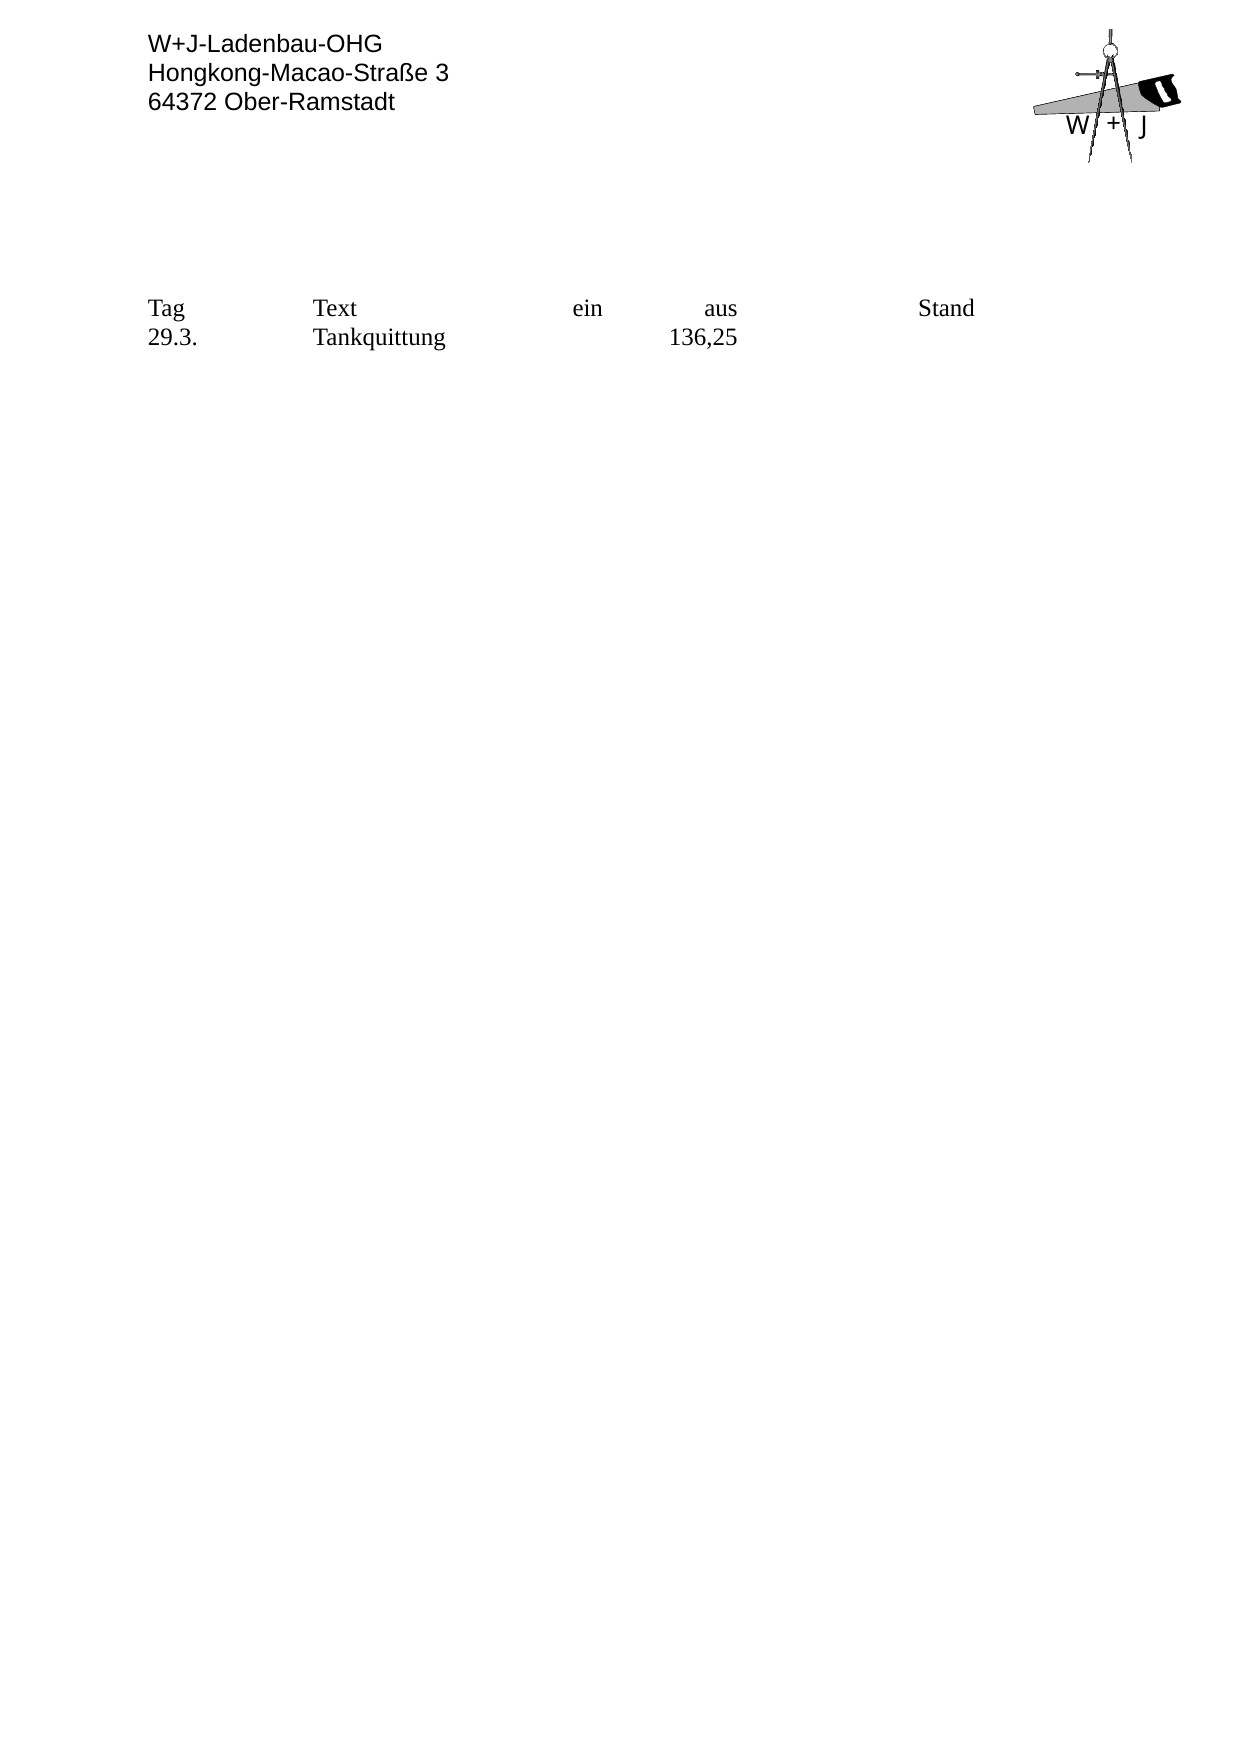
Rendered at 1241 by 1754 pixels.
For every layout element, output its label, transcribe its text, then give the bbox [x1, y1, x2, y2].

text Tag Text ein aus Stand 29.3. Tankquittung 136,25 [148, 293, 1181, 350]
text W+J-Ladenbau-OHG Hongkong-Macao-Straße 3 64372 Ober-Ramstadt [148, 29, 1109, 116]
text [1112, 29, 1181, 100]
